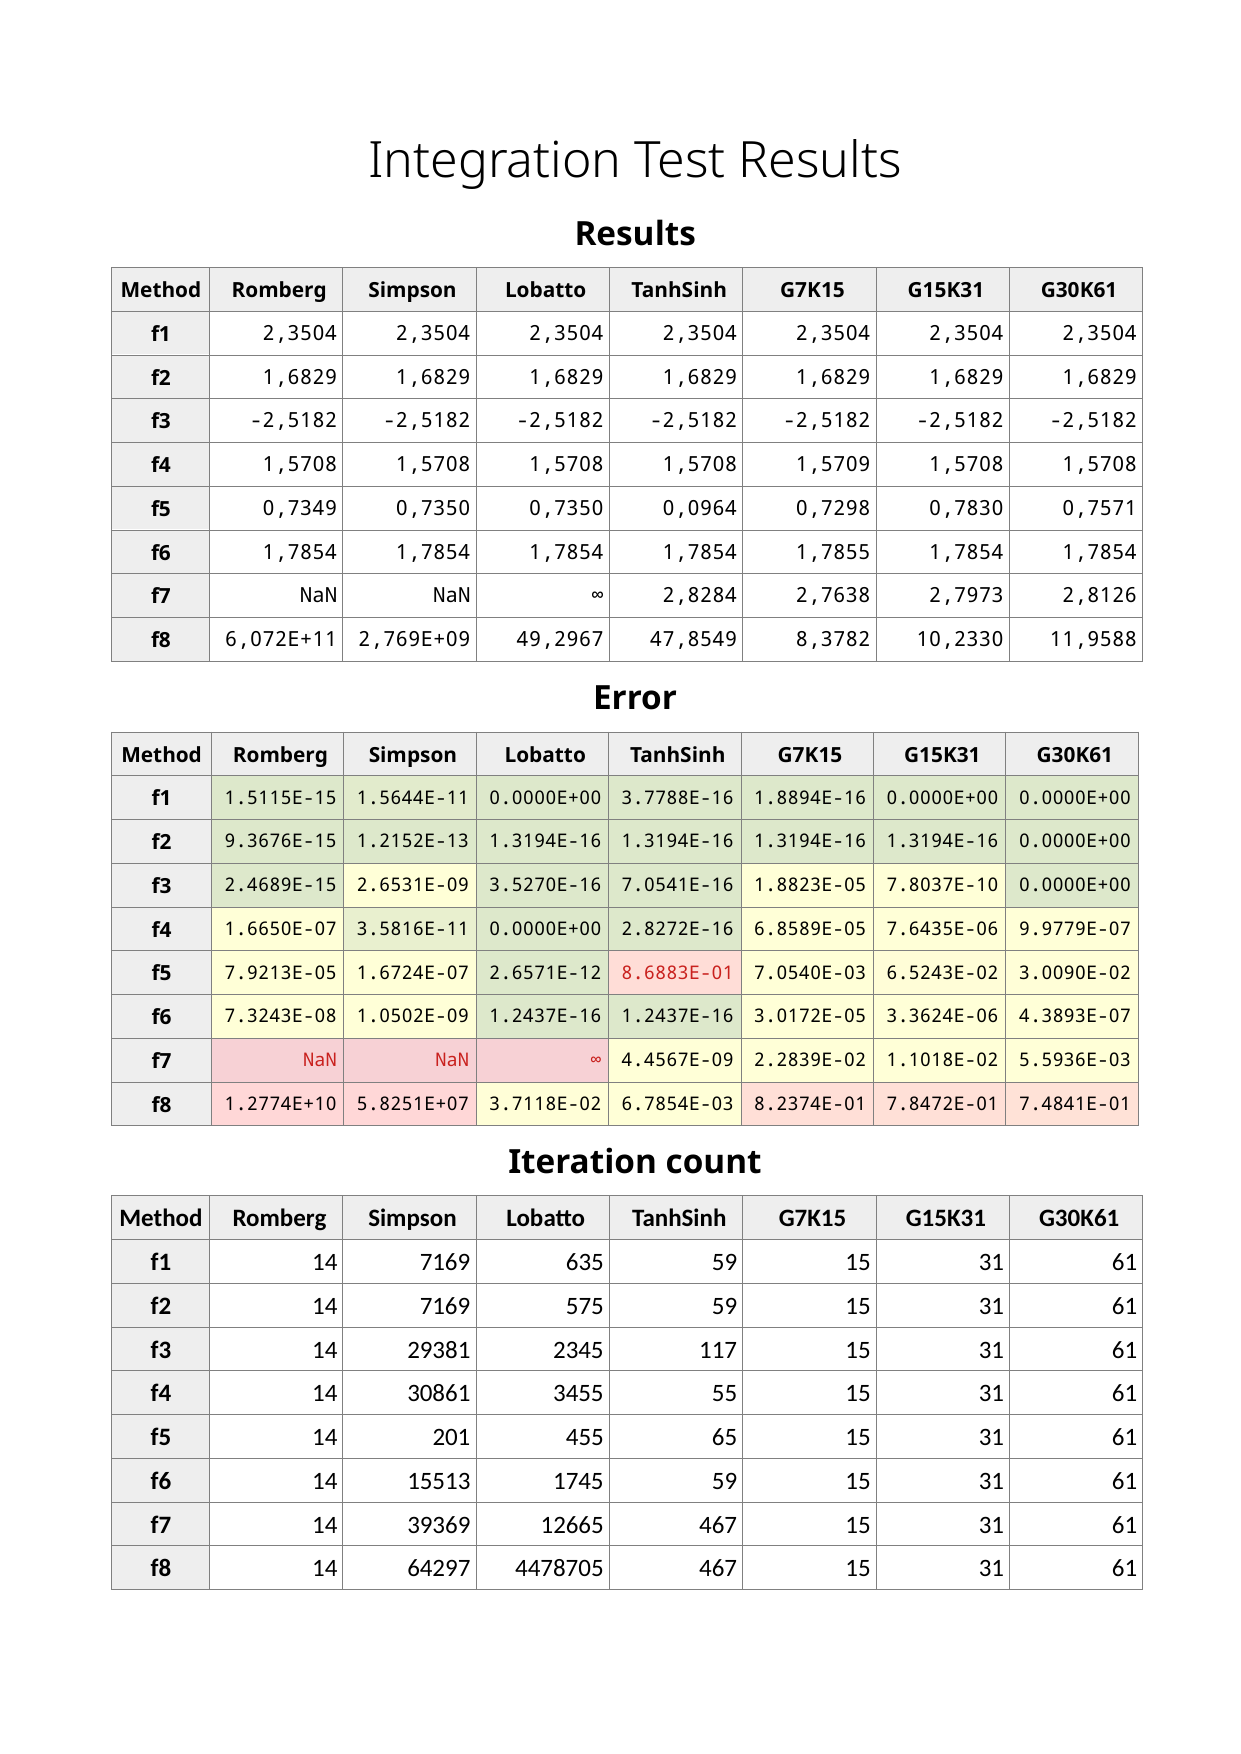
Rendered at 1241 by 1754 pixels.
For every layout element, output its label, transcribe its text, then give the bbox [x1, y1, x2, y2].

table_cell 2,8284 [610, 574, 742, 617]
table_cell 1.5115E-15 [212, 776, 343, 819]
table_cell 3.0090E-02 [1006, 951, 1138, 994]
table_cell 31 [877, 1546, 1009, 1589]
table_cell -2,5182 [343, 399, 476, 442]
table_cell 9.3676E-15 [212, 820, 343, 863]
table_cell 1,5708 [610, 443, 742, 486]
table_cell 1.2437E-16 [477, 995, 608, 1038]
table_header Method [112, 1196, 209, 1239]
table_header G15K31 [877, 1196, 1009, 1239]
table_cell 0.0000E+00 [1006, 776, 1138, 819]
table_header Lobatto [477, 1196, 609, 1239]
table_cell 0.0000E+00 [477, 908, 608, 950]
text Results [118, 210, 1152, 255]
table_cell f5 [112, 1415, 209, 1458]
table_header G7K15 [743, 268, 876, 311]
table_cell 1,5708 [210, 443, 342, 486]
table_cell f6 [112, 995, 211, 1038]
table_cell f2 [112, 820, 211, 863]
table_cell 30861 [343, 1371, 476, 1414]
table_header Romberg [210, 1196, 342, 1239]
table_cell 14 [210, 1284, 342, 1327]
table_cell 7.6435E-06 [874, 908, 1005, 950]
table_cell 0.0000E+00 [477, 776, 608, 819]
table_cell 3.7118E-02 [477, 1083, 608, 1125]
table_cell 15 [743, 1328, 876, 1370]
table_cell 31 [877, 1503, 1009, 1545]
table_cell NaN [343, 574, 476, 617]
table_cell 14 [210, 1546, 342, 1589]
table_header TanhSinh [610, 1196, 742, 1239]
table_cell 11,9588 [1010, 618, 1142, 661]
table_header G30K61 [1006, 733, 1138, 775]
table_cell 1.5644E-11 [344, 776, 476, 819]
table_cell 64297 [343, 1546, 476, 1589]
table_cell 1,7854 [343, 531, 476, 573]
table_cell 2,7638 [743, 574, 876, 617]
table_cell 2.4689E-15 [212, 864, 343, 907]
table_cell 1,7854 [477, 531, 609, 573]
table_cell 467 [610, 1546, 742, 1589]
table_cell 1.6724E-07 [344, 951, 476, 994]
table_cell 0,7350 [343, 487, 476, 529]
table_cell 7.4841E-01 [1006, 1083, 1138, 1125]
text Error [118, 673, 1152, 719]
table_cell 7.8037E-10 [874, 864, 1005, 907]
table_cell f8 [112, 1546, 209, 1589]
table_cell f6 [112, 531, 209, 573]
table_cell 3.5816E-11 [344, 908, 476, 950]
table_cell 2,7973 [877, 574, 1009, 617]
table_cell 2,769E+09 [343, 618, 476, 661]
table_cell ∞ [477, 1039, 608, 1082]
table_cell 15 [743, 1546, 876, 1589]
table_cell 1,6829 [610, 356, 742, 398]
table_header G15K31 [877, 268, 1009, 311]
table_cell 31 [877, 1459, 1009, 1502]
table_cell 7169 [343, 1240, 476, 1283]
table_cell 3455 [477, 1371, 609, 1414]
table_cell 1,7854 [610, 531, 742, 573]
table_cell 15 [743, 1284, 876, 1327]
table_cell 2.6531E-09 [344, 864, 476, 907]
table_cell 1.2437E-16 [609, 995, 741, 1038]
table_cell 0.0000E+00 [874, 776, 1005, 819]
table_cell 55 [610, 1371, 742, 1414]
table_cell 1745 [477, 1459, 609, 1502]
table_cell 635 [477, 1240, 609, 1283]
table_cell 31 [877, 1328, 1009, 1370]
table_cell 1,6829 [210, 356, 342, 398]
table_cell 9.9779E-07 [1006, 908, 1138, 950]
table_cell 10,2330 [877, 618, 1009, 661]
table_cell 1,5708 [477, 443, 609, 486]
table_cell 2,3504 [477, 312, 609, 354]
table_cell 5.8251E+07 [344, 1083, 476, 1125]
table_cell 31 [877, 1240, 1009, 1283]
text Iteration count [118, 1138, 1152, 1184]
table_cell 49,2967 [477, 618, 609, 661]
table_cell 1.2152E-13 [344, 820, 476, 863]
table_cell 6.8589E-05 [742, 908, 873, 950]
table_cell f1 [112, 776, 211, 819]
table_cell 15 [743, 1371, 876, 1414]
table_cell 47,8549 [610, 618, 742, 661]
table_cell 117 [610, 1328, 742, 1370]
table_cell 1,6829 [477, 356, 609, 398]
table_cell f2 [112, 356, 209, 398]
table_cell 4478705 [477, 1546, 609, 1589]
table_cell 455 [477, 1415, 609, 1458]
table_cell f7 [112, 574, 209, 617]
table_cell 4.3893E-07 [1006, 995, 1138, 1038]
table_cell f8 [112, 1083, 211, 1125]
table_cell f3 [112, 864, 211, 907]
table_cell f2 [112, 1284, 209, 1327]
table_cell 2,3504 [343, 312, 476, 354]
table_cell 31 [877, 1284, 1009, 1327]
table_cell f3 [112, 1328, 209, 1370]
table_cell 1,6829 [343, 356, 476, 398]
table_cell 2,3504 [1010, 312, 1142, 354]
table_cell -2,5182 [1010, 399, 1142, 442]
table_cell 1.8823E-05 [742, 864, 873, 907]
table_cell 65 [610, 1415, 742, 1458]
table_cell 201 [343, 1415, 476, 1458]
table_cell 59 [610, 1240, 742, 1283]
table_header Method [112, 733, 211, 775]
table_cell 1,7854 [210, 531, 342, 573]
table_cell -2,5182 [477, 399, 609, 442]
table_cell 3.5270E-16 [477, 864, 608, 907]
table_cell 61 [1010, 1371, 1142, 1414]
table_header Lobatto [477, 733, 608, 775]
table_cell -2,5182 [877, 399, 1009, 442]
table_header G30K61 [1010, 268, 1142, 311]
table_cell 1,7855 [743, 531, 876, 573]
table_header Romberg [210, 268, 342, 311]
table_cell 6,072E+11 [210, 618, 342, 661]
table_cell 1.6650E-07 [212, 908, 343, 950]
table_cell 2,3504 [610, 312, 742, 354]
table_cell 7.3243E-08 [212, 995, 343, 1038]
table_cell 59 [610, 1459, 742, 1502]
table_cell 1,5708 [1010, 443, 1142, 486]
table_cell 4.4567E-09 [609, 1039, 741, 1082]
table_header G30K61 [1010, 1196, 1142, 1239]
table_cell 3.3624E-06 [874, 995, 1005, 1038]
table_cell 7.8472E-01 [874, 1083, 1005, 1125]
table_cell 1.1018E-02 [874, 1039, 1005, 1082]
table_cell 61 [1010, 1240, 1142, 1283]
table_cell 8.6883E-01 [609, 951, 741, 994]
table_cell f1 [112, 312, 209, 354]
table_cell 1,7854 [877, 531, 1009, 573]
table_cell 1,6829 [1010, 356, 1142, 398]
table_cell -2,5182 [610, 399, 742, 442]
table_cell 14 [210, 1503, 342, 1545]
table_cell 2.2839E-02 [742, 1039, 873, 1082]
table_cell 31 [877, 1371, 1009, 1414]
table_header Method [112, 268, 209, 311]
table_cell 31 [877, 1415, 1009, 1458]
table_cell 61 [1010, 1546, 1142, 1589]
table_cell 1.3194E-16 [742, 820, 873, 863]
table_cell 61 [1010, 1503, 1142, 1545]
table_cell 15 [743, 1240, 876, 1283]
table_header G7K15 [742, 733, 873, 775]
table_cell 1.8894E-16 [742, 776, 873, 819]
table_cell 1.0502E-09 [344, 995, 476, 1038]
table_cell 59 [610, 1284, 742, 1327]
table_cell 0,7349 [210, 487, 342, 529]
table_cell 14 [210, 1459, 342, 1502]
table_cell 6.5243E-02 [874, 951, 1005, 994]
table_cell f6 [112, 1459, 209, 1502]
table_cell 0,7571 [1010, 487, 1142, 529]
table_cell 1,5709 [743, 443, 876, 486]
table_cell 1.3194E-16 [609, 820, 741, 863]
table_cell f4 [112, 1371, 209, 1414]
table_cell 2,3504 [210, 312, 342, 354]
table_cell 3.7788E-16 [609, 776, 741, 819]
table_cell 1,6829 [877, 356, 1009, 398]
table_cell 1.2774E+10 [212, 1083, 343, 1125]
table_header Lobatto [477, 268, 609, 311]
table_cell 61 [1010, 1459, 1142, 1502]
table_cell 15513 [343, 1459, 476, 1502]
table_cell 2.6571E-12 [477, 951, 608, 994]
table_cell 0.0000E+00 [1006, 864, 1138, 907]
table_cell 14 [210, 1371, 342, 1414]
table_cell 1.3194E-16 [477, 820, 608, 863]
table_cell 2,8126 [1010, 574, 1142, 617]
table_header Simpson [343, 1196, 476, 1239]
table_cell f4 [112, 443, 209, 486]
table_header Simpson [343, 268, 476, 311]
table_cell 0,7830 [877, 487, 1009, 529]
table_cell 1,5708 [343, 443, 476, 486]
table_cell 12665 [477, 1503, 609, 1545]
table_header TanhSinh [610, 268, 742, 311]
table_cell f5 [112, 487, 209, 529]
table_cell 0.0000E+00 [1006, 820, 1138, 863]
table_cell 0,7298 [743, 487, 876, 529]
table_cell 61 [1010, 1328, 1142, 1370]
table_cell 7169 [343, 1284, 476, 1327]
table_cell f7 [112, 1039, 211, 1082]
table_cell f5 [112, 951, 211, 994]
table_cell f7 [112, 1503, 209, 1545]
table_cell f1 [112, 1240, 209, 1283]
table_cell 575 [477, 1284, 609, 1327]
table_cell 6.7854E-03 [609, 1083, 741, 1125]
table_cell f8 [112, 618, 209, 661]
table_cell 61 [1010, 1415, 1142, 1458]
table_cell 8,3782 [743, 618, 876, 661]
table_cell 7.0541E-16 [609, 864, 741, 907]
table_cell 39369 [343, 1503, 476, 1545]
table_cell 1.3194E-16 [874, 820, 1005, 863]
table_cell 14 [210, 1328, 342, 1370]
table_header Simpson [344, 733, 476, 775]
table_cell NaN [210, 574, 342, 617]
table_cell ∞ [477, 574, 609, 617]
table_cell 14 [210, 1240, 342, 1283]
table_cell 0,0964 [610, 487, 742, 529]
table_cell f3 [112, 399, 209, 442]
table_cell -2,5182 [210, 399, 342, 442]
table_cell 2,3504 [877, 312, 1009, 354]
table_cell 467 [610, 1503, 742, 1545]
table_cell 3.0172E-05 [742, 995, 873, 1038]
table_header G7K15 [743, 1196, 876, 1239]
table_header Romberg [212, 733, 343, 775]
table_cell 7.0540E-03 [742, 951, 873, 994]
table_cell 0,7350 [477, 487, 609, 529]
table_cell 1,5708 [877, 443, 1009, 486]
table_header G15K31 [874, 733, 1005, 775]
table_cell 15 [743, 1503, 876, 1545]
table_cell 29381 [343, 1328, 476, 1370]
title Integration Test Results [118, 124, 1152, 192]
table_cell 2345 [477, 1328, 609, 1370]
table_cell 2,3504 [743, 312, 876, 354]
table_cell 14 [210, 1415, 342, 1458]
table_cell 7.9213E-05 [212, 951, 343, 994]
table_cell 15 [743, 1415, 876, 1458]
table_cell 61 [1010, 1284, 1142, 1327]
table_cell 5.5936E-03 [1006, 1039, 1138, 1082]
table_cell 8.2374E-01 [742, 1083, 873, 1125]
table_cell NaN [212, 1039, 343, 1082]
table_cell NaN [344, 1039, 476, 1082]
table_cell 15 [743, 1459, 876, 1502]
table_cell f4 [112, 908, 211, 950]
table_cell 1,7854 [1010, 531, 1142, 573]
table_cell 2.8272E-16 [609, 908, 741, 950]
table_header TanhSinh [609, 733, 741, 775]
table_cell -2,5182 [743, 399, 876, 442]
table_cell 1,6829 [743, 356, 876, 398]
